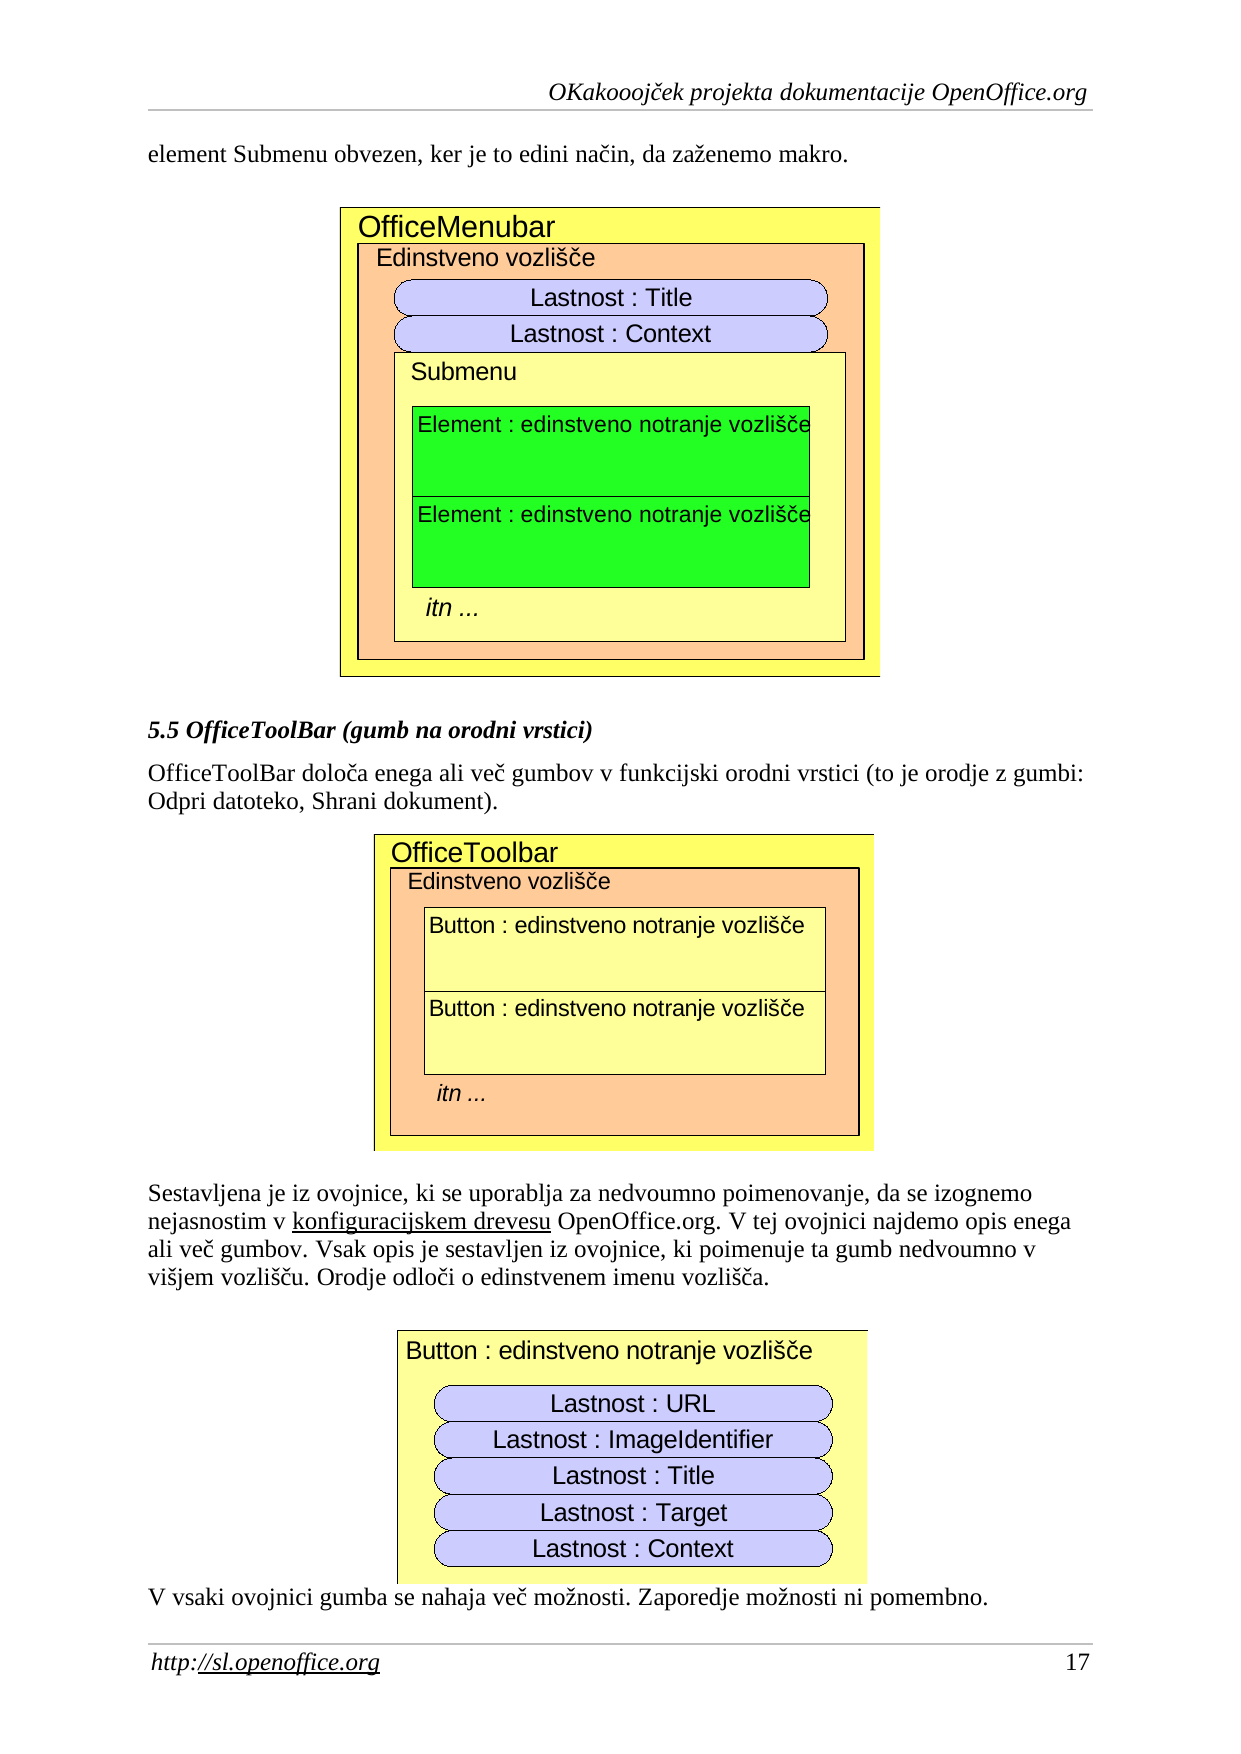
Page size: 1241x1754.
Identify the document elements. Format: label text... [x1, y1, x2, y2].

text element Submenu obvezen, ker je to edini način, da zaženemo makro. [148, 140, 1093, 168]
subtitle OfficeToolBar (gumb na orodni vrstici) [148, 716, 1093, 744]
text V vsaki ovojnici gumba se nahaja več možnosti. Zaporedje možnosti ni pomembno. [148, 1319, 1093, 1611]
text Sestavljena je iz ovojnice, ki se uporablja za nedvoumno poimenovanje, da se izognemo nejasnostim v konfiguracijskem drevesu OpenOffice.org. V tej ovojnici najdemo opis enega ali več gumbov. Vsak opis je sestavljen iz ovojnice, ki poimenuje ta gumb nedvoumno v višjem vozlišču. Orodje odloči o edinstvenem imenu vozlišča. [148, 1179, 1093, 1291]
text OfficeToolBar določa enega ali več gumbov v funkcijski orodni vrstici (to je orodje z gumbi: Odpri datoteko, Shrani dokument). [148, 759, 1093, 815]
